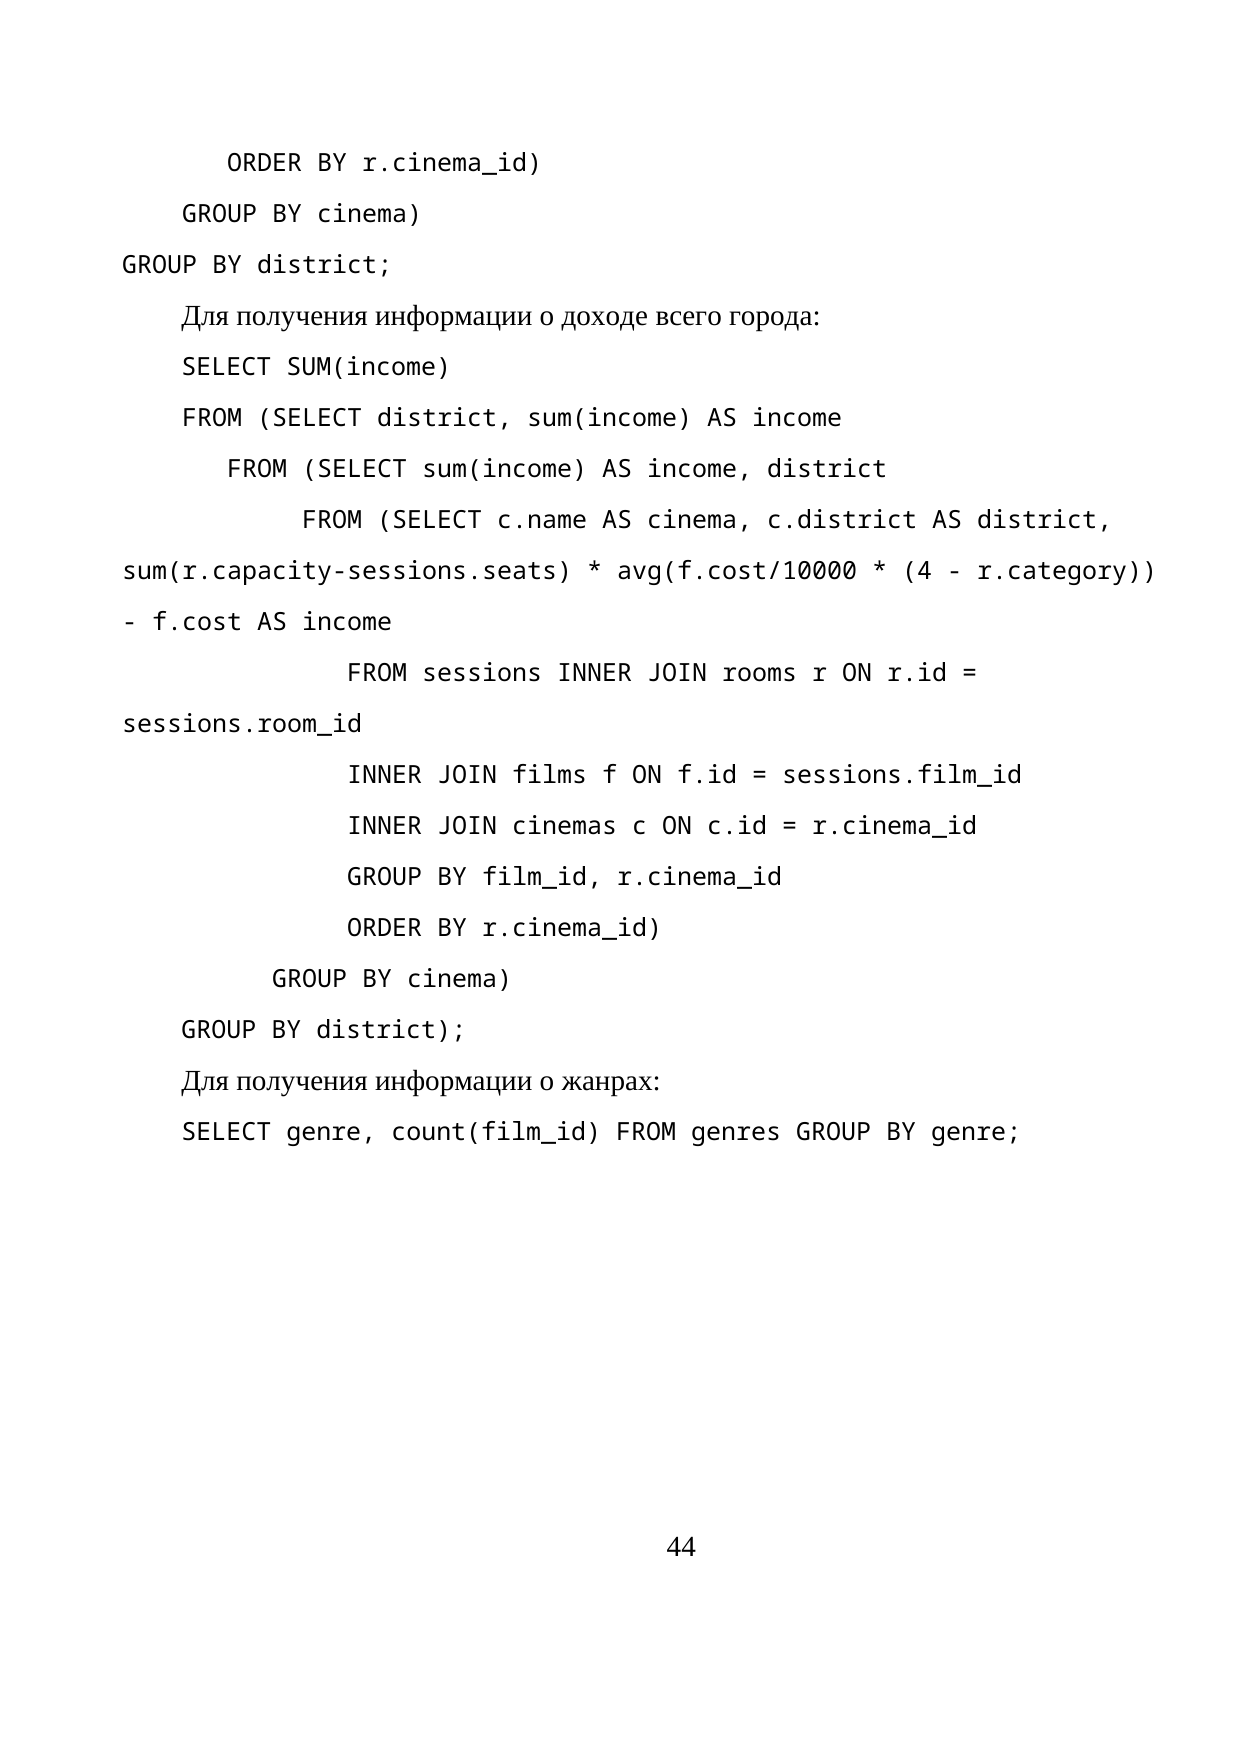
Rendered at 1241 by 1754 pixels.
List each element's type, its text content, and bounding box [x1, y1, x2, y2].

text ORDER BY r.cinema_id) [122, 910, 1181, 944]
text SELECT SUM(income) FROM (SELECT district, sum(income) AS income FROM (SELECT sum(income) AS income, district FROM (SELECT c.name AS cinema, c.district AS district, sum(r.capacity-sessions.seats) * avg(f.cost/10000 * (4 - r.category)) - f.cost AS income FROM sessions INNER JOIN rooms r ON r.id = sessions.room_id INNER JOIN films f ON f.id = sessions.film_id [122, 348, 1181, 791]
text GROUP BY film_id, r.cinema_id [122, 859, 1181, 893]
text INNER JOIN cinemas c ON c.id = r.cinema_id [122, 808, 1181, 842]
text SELECT genre, count(film_id) FROM genres GROUP BY genre; [122, 1113, 1181, 1147]
text GROUP BY cinema) [122, 961, 1181, 995]
text GROUP BY district); [122, 1012, 1181, 1046]
text Для получения информации о жанрах: [122, 1063, 1181, 1096]
text Для получения информации о доходе всего города: [122, 298, 1181, 331]
text ORDER BY r.cinema_id) GROUP BY cinema) GROUP BY district; [122, 145, 1181, 281]
